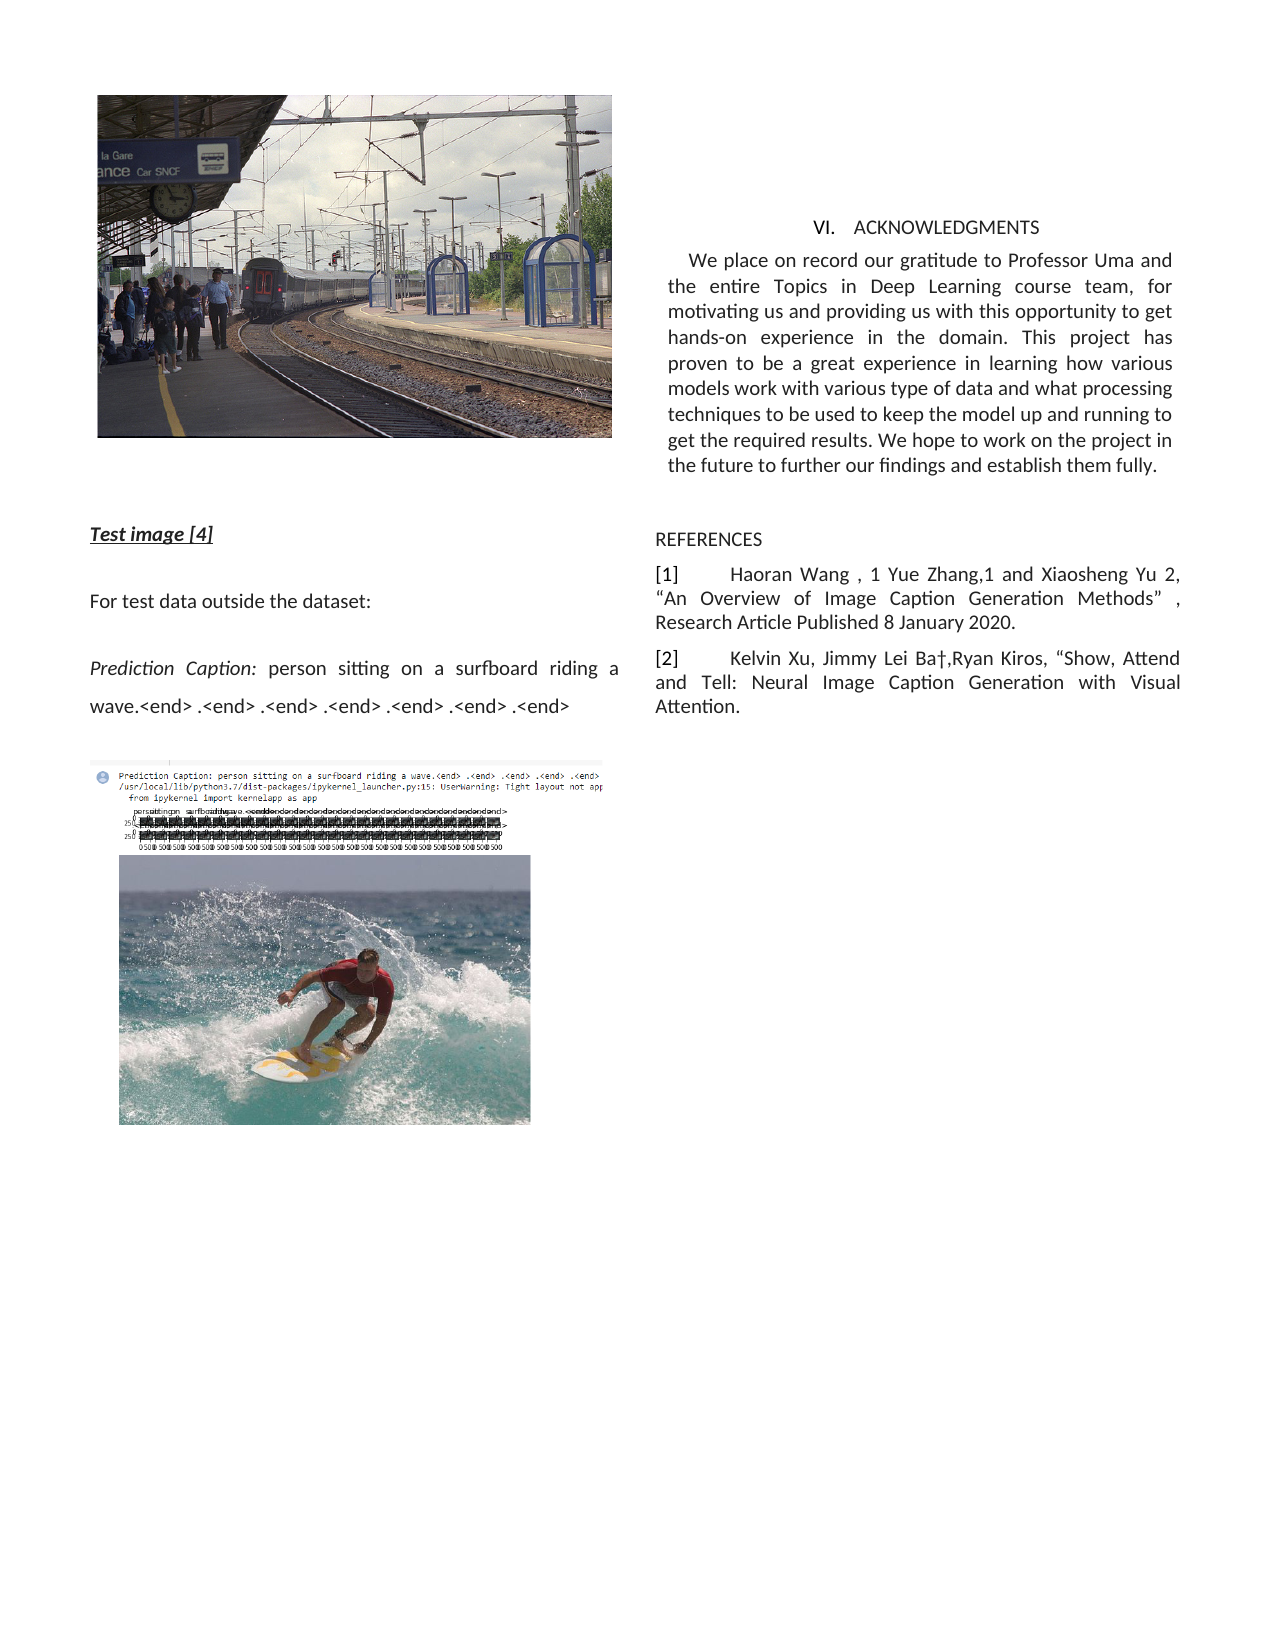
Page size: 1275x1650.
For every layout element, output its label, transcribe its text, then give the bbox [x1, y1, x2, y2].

text REFERENCES [655, 526, 976, 551]
list ACKNOWLEDGMENTS [813, 214, 1185, 239]
list Haoran Wang , 1 Yue Zhang,1 and Xiaosheng Yu 2, “An Overview of Image Caption Generation Methods” , Research Article Published 8 January 2020. [655, 563, 1181, 635]
text We place on record our gratitude to Professor Uma and the entire Topics in Deep Learning course team, for motivating us and providing us with this opportunity to get hands-on experience in the domain. This project has proven to be a great experience in learning how various models work with various type of data and what processing techniques to be used to keep the model up and running to get the required results. We hope to work on the project in the future to further our findings and establish them fully. [668, 247, 1173, 478]
text Test image [4] [89, 521, 620, 546]
list Kelvin Xu, Jimmy Lei Ba†,Ryan Kiros, “Show, Attend and Tell: Neural Image Caption Generation with Visual Attention. [655, 646, 1181, 719]
text Prediction Caption: person sitting on a surfboard riding a wave.<end> .<end> .<end> .<end> .<end> .<end> .<end> [89, 655, 620, 719]
text For test data outside the dataset: [89, 588, 620, 613]
